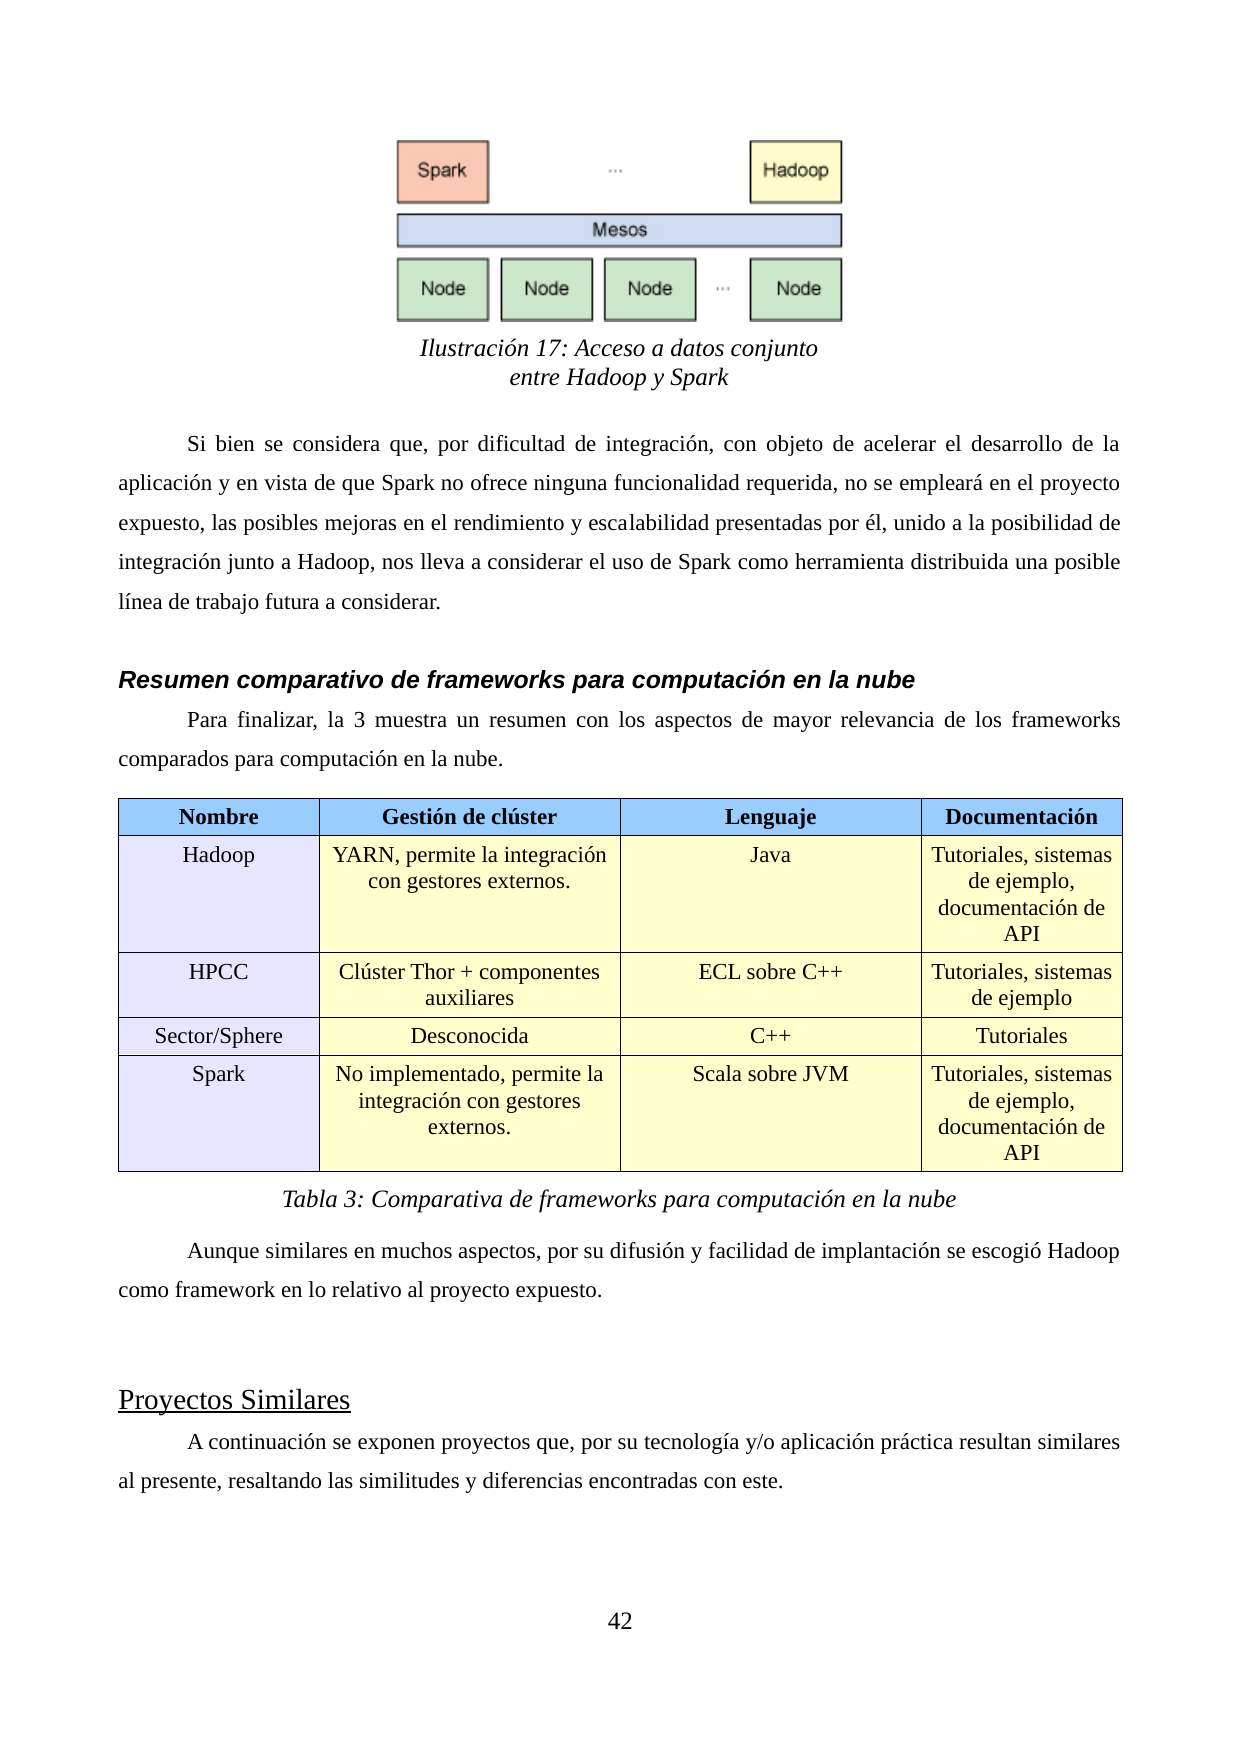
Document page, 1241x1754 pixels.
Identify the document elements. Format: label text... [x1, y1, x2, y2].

table_cell Java [621, 836, 921, 952]
text Ilustración 17: Acceso a datos conjunto entre Hadoop y Spark [397, 322, 843, 391]
table_cell ECL sobre C++ [621, 953, 921, 1017]
table_cell Tutoriales, sistemas de ejemplo [922, 953, 1122, 1017]
text A continuación se exponen proyectos que, por su tecnología y/o aplicación práctica resultan similares al presente, resaltando las similitudes y diferencias encontradas con este. [118, 1428, 1122, 1494]
table_header Nombre [119, 799, 319, 835]
picture [396, 140, 844, 322]
subtitle Proyectos Similares [118, 1382, 1122, 1416]
table_cell C++ [621, 1018, 921, 1054]
table_cell Tutoriales [922, 1018, 1122, 1054]
table_header Documentación [922, 799, 1122, 835]
text Tabla 3: Comparativa de frameworks para computación en la nube [118, 1184, 1122, 1213]
table_header Gestión de clúster [320, 799, 620, 835]
table_cell Spark [119, 1056, 319, 1171]
table_cell HPCC [119, 953, 319, 1017]
table_cell Sector/Sphere [119, 1018, 319, 1054]
table_cell Hadoop [119, 836, 319, 952]
table_cell Tutoriales, sistemas de ejemplo, documentación de API [922, 1056, 1122, 1171]
table_cell YARN, permite la integración con gestores externos. [320, 836, 620, 952]
text Si bien se considera que, por dificultad de integración, con objeto de acelerar el desarrollo de la aplicación y en vista de que Spark no ofrece ninguna funcionalidad requerida, no se empleará en el proyecto expuesto, las posibles mejoras en el rendimiento y escalabilidad presentadas por él, unido a la posibilidad de integración junto a Hadoop, nos lleva a considerar el uso de Spark como herramienta distribuida una posible línea de trabajo futura a considerar. [118, 430, 1122, 614]
table_cell Tutoriales, sistemas de ejemplo, documentación de API [922, 836, 1122, 952]
table_cell Desconocida [320, 1018, 620, 1054]
text Aunque similares en muchos aspectos, por su difusión y facilidad de implantación se escogió Hadoop como framework en lo relativo al proyecto expuesto. [118, 1237, 1122, 1303]
table_cell Clúster Thor + componentes auxiliares [320, 953, 620, 1017]
subtitle Resumen comparativo de frameworks para computación en la nube [118, 665, 1122, 693]
table_cell Scala sobre JVM [621, 1056, 921, 1171]
table_cell No implementado, permite la integración con gestores externos. [320, 1056, 620, 1171]
text Para finalizar, la Tabla 3 muestra un resumen con los aspectos de mayor relevancia de los frameworks comparados para computación en la nube. [118, 706, 1122, 772]
table_header Lenguaje [621, 799, 921, 835]
